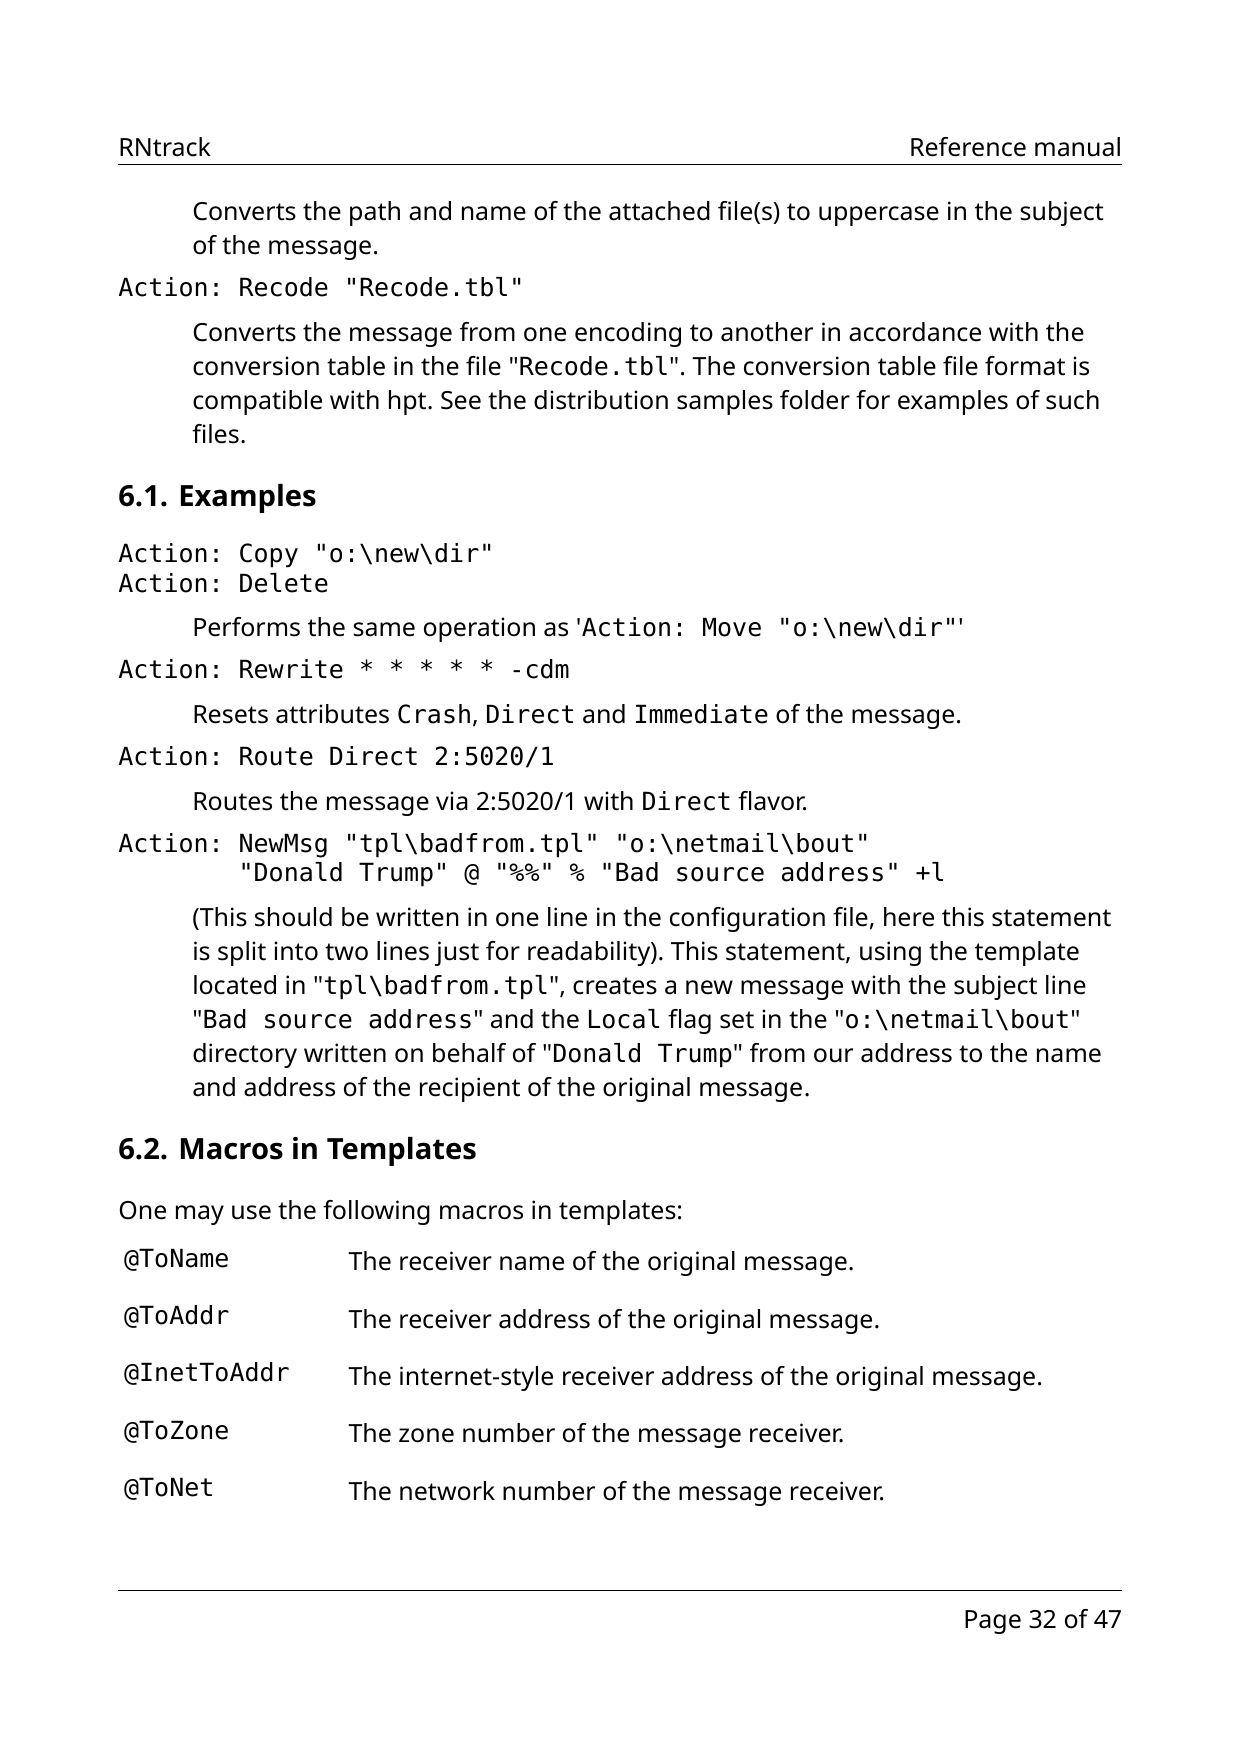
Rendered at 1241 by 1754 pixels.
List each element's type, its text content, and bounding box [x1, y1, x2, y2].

table_cell The internet-style receiver address of the original message. [343, 1341, 1122, 1398]
text Action: Route Direct 2:5020/1 [118, 742, 1122, 771]
text One may use the following macros in templates: [118, 1192, 1122, 1227]
subtitle Examples [118, 476, 1122, 515]
table_header @ToName [118, 1227, 343, 1284]
table_cell @ToAddr [118, 1284, 343, 1341]
table_cell @InetToAddr [118, 1341, 343, 1398]
text Converts the message from one encoding to another in accordance with the conversion table in the file "Recode.tbl". The conversion table file format is compatible with hpt. See the distribution samples folder for examples of such files. [192, 314, 1122, 451]
table_cell The zone number of the message receiver. [343, 1399, 1122, 1456]
subtitle Macros in Templates [118, 1128, 1122, 1168]
text Converts the path and name of the attached file(s) to uppercase in the subject of the message. [192, 193, 1122, 262]
text Routes the message via 2:5020/1 with Direct flavor. [192, 783, 1122, 817]
text Action: Recode "Recode.tbl" [118, 273, 1122, 303]
table_cell @ToNet [118, 1456, 343, 1513]
text Action: Copy "o:\new\dir" Action: Delete [118, 539, 1122, 598]
text Action: Rewrite * * * * * -cdm [118, 656, 1122, 685]
table_cell @ToZone [118, 1399, 343, 1456]
text Resets attributes Crash, Direct and Immediate of the message. [192, 696, 1122, 731]
table_cell The network number of the message receiver. [343, 1456, 1122, 1513]
table_header The receiver name of the original message. [343, 1227, 1122, 1284]
text (This should be written in one line in the configuration file, here this statement is split into two lines just for readability). This statement, using the template located in "tpl\badfrom.tpl", creates a new message with the subject line "Bad source address" and the Local flag set in the "o:\netmail\bout" directory written on behalf of "Donald Trump" from our address to the name and address of the recipient of the original message. [192, 899, 1122, 1103]
text Action: NewMsg "tpl\badfrom.tpl" "o:\netmail\bout" "Donald Trump" @ "%%" % "Bad source address" +l [118, 829, 1122, 887]
table_cell The receiver address of the original message. [343, 1284, 1122, 1341]
text Performs the same operation as 'Action: Move "o:\new\dir"' [192, 610, 1122, 644]
